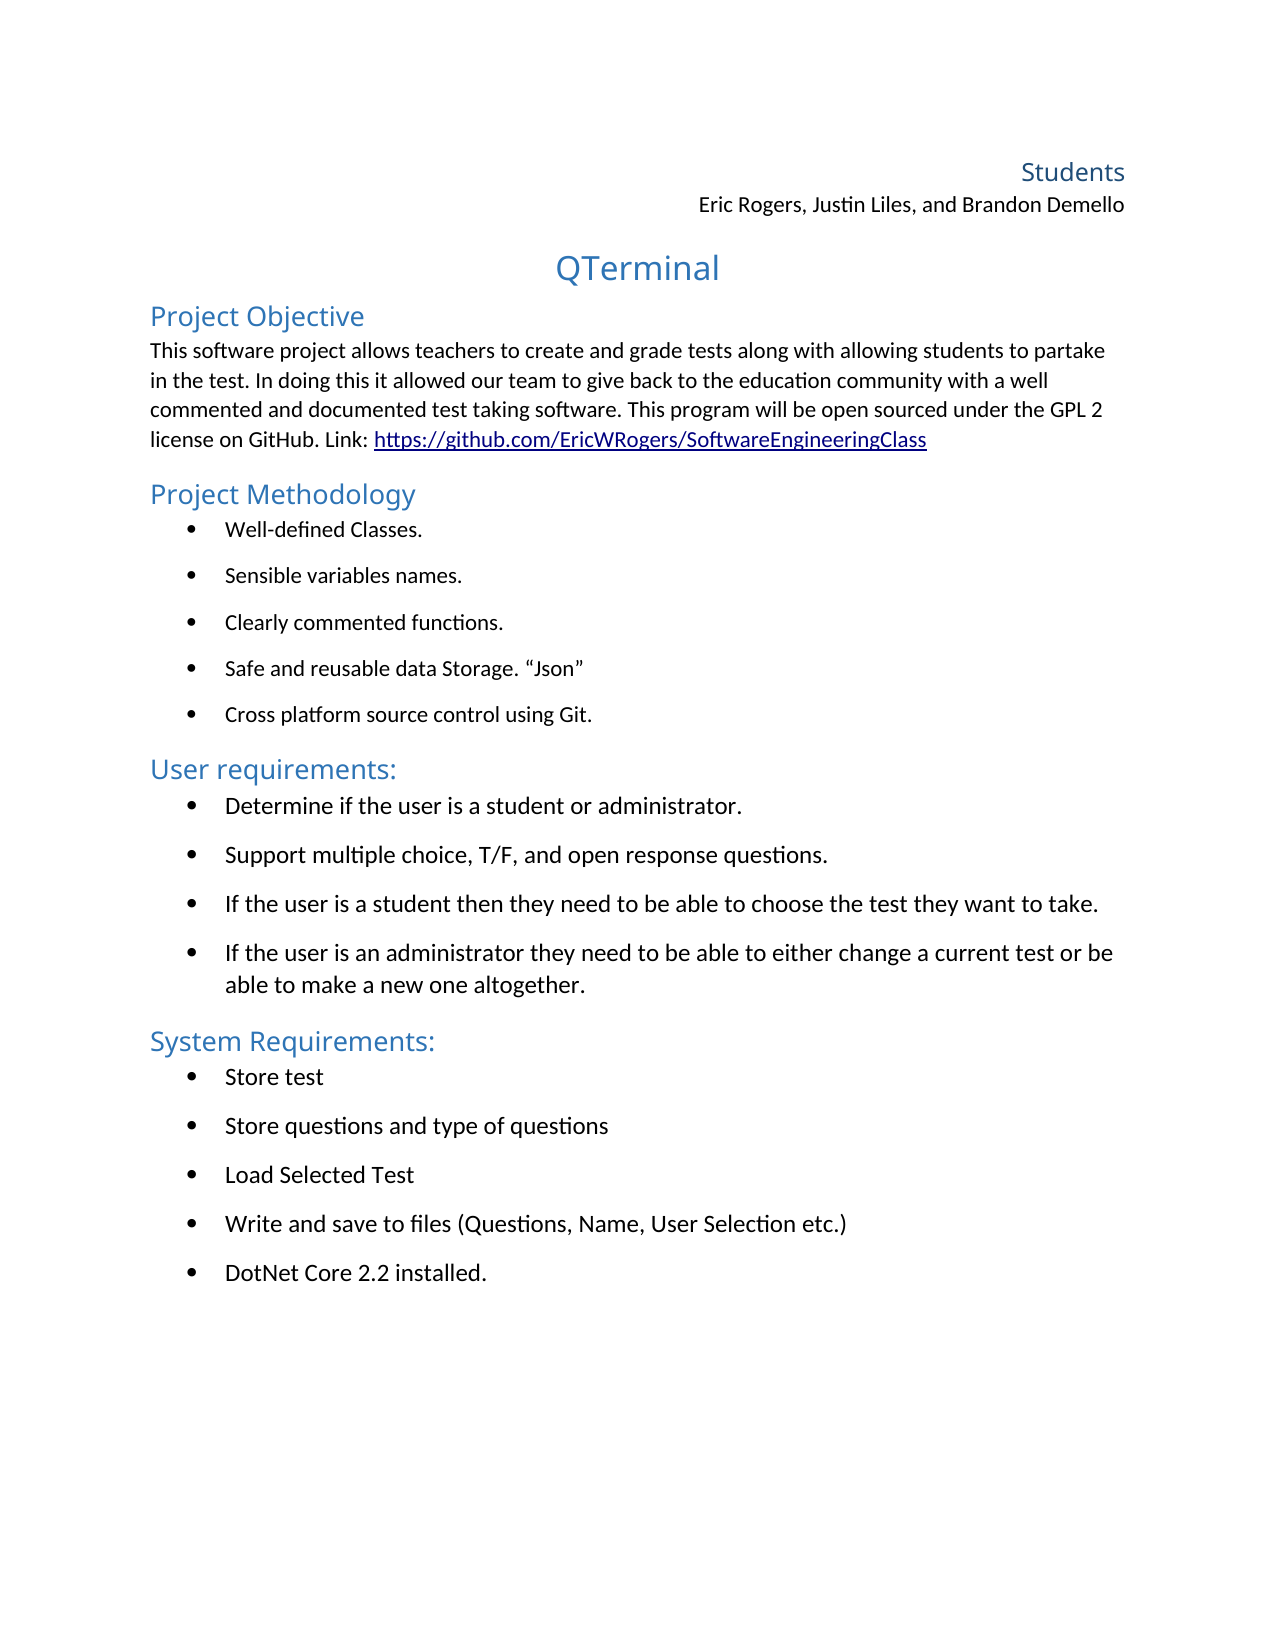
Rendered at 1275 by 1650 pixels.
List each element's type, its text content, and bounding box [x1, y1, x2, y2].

list Safe and reusable data Storage. “Json” [187, 654, 1125, 682]
subtitle QTerminal [150, 245, 1125, 290]
list Determine if the user is a student or administrator. [187, 790, 1125, 820]
list DotNet Core 2.2 installed. [187, 1257, 1125, 1288]
subtitle User requirements: [150, 751, 1125, 788]
list If the user is a student then they need to be able to choose the test they want to take. [187, 888, 1125, 918]
list Support multiple choice, T/F, and open response questions. [187, 839, 1125, 869]
text This software project allows teachers to create and grade tests along with allowing students to partake in the test. In doing this it allowed our team to give back to the education community with a well commented and documented test taking software. This program will be open sourced under the GPL 2 license on GitHub. Link: https://github.com/EricWRogers/SoftwareEngineeringClass [150, 336, 1125, 453]
subtitle Project Methodology [150, 476, 1125, 513]
subtitle Project Objective [150, 297, 1125, 334]
list Clearly commented functions. [187, 608, 1125, 636]
list If the user is an administrator they need to be able to either change a current test or be able to make a new one altogether. [187, 937, 1125, 999]
list Write and save to files (Questions, Name, User Selection etc.) [187, 1208, 1125, 1239]
subtitle Students [150, 154, 1125, 188]
list Sensible variables names. [187, 561, 1125, 589]
text Eric Rogers, Justin Liles, and Brandon Demello [150, 190, 1125, 218]
list Load Selected Test [187, 1159, 1125, 1190]
subtitle System Requirements: [150, 1022, 1125, 1059]
list Cross platform source control using Git. [187, 700, 1125, 728]
list Store questions and type of questions [187, 1110, 1125, 1141]
list Well-defined Classes. [187, 515, 1125, 543]
list Store test [187, 1061, 1125, 1092]
